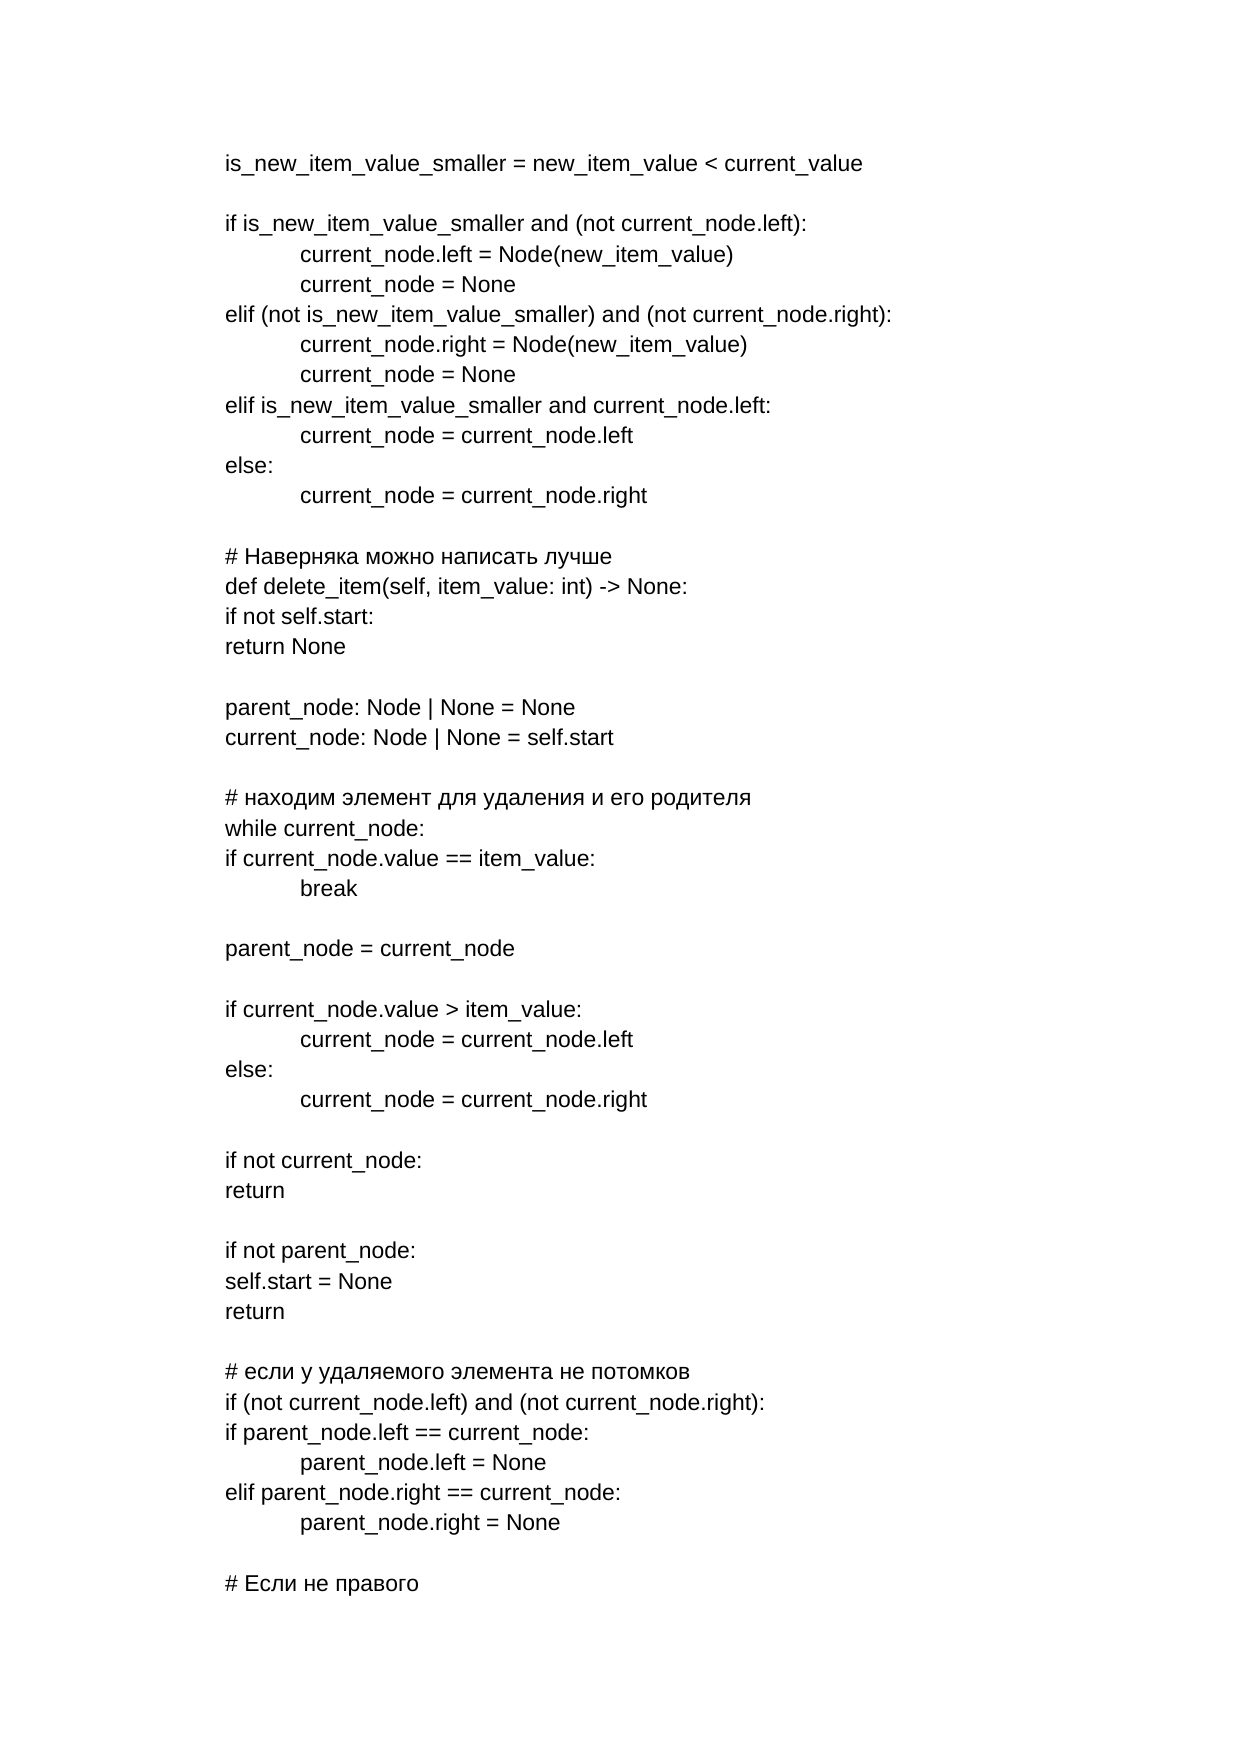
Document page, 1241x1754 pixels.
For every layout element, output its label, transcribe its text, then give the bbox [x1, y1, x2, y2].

text if current_node.value == item_value: [150, 845, 1090, 871]
text current_node = current_node.right [150, 482, 1090, 509]
text break [150, 875, 1090, 901]
text current_node = None [150, 271, 1090, 297]
text if parent_node.left == current_node: [150, 1419, 1090, 1445]
text if current_node.value > item_value: [150, 996, 1090, 1022]
text elif is_new_item_value_smaller and current_node.left: [150, 392, 1090, 418]
text elif parent_node.right == current_node: [150, 1479, 1090, 1506]
text while current_node: [150, 814, 1090, 841]
text # Наверняка можно написать лучше [150, 543, 1090, 569]
text elif (not is_new_item_value_smaller) and (not current_node.right): [150, 301, 1090, 327]
text current_node = None [150, 361, 1090, 388]
text current_node = current_node.left [150, 1026, 1090, 1052]
text is_new_item_value_smaller = new_item_value < current_value [150, 150, 1090, 176]
text return [150, 1177, 1090, 1203]
text return [150, 1298, 1090, 1324]
text else: [150, 1056, 1090, 1083]
text current_node = current_node.right [150, 1086, 1090, 1113]
text self.start = None [150, 1268, 1090, 1294]
text if not current_node: [150, 1147, 1090, 1173]
text # если у удаляемого элемента не потомков [150, 1358, 1090, 1385]
text if not parent_node: [150, 1237, 1090, 1264]
text if not self.start: [150, 603, 1090, 629]
text parent_node.left = None [150, 1449, 1090, 1475]
text parent_node.right = None [150, 1509, 1090, 1536]
text # находим элемент для удаления и его родителя [150, 784, 1090, 811]
text else: [150, 452, 1090, 478]
text parent_node: Node | None = None [150, 694, 1090, 720]
text current_node.right = Node(new_item_value) [150, 331, 1090, 358]
text current_node: Node | None = self.start [150, 724, 1090, 750]
text # Если не правого [150, 1570, 1090, 1596]
text return None [150, 633, 1090, 660]
text if is_new_item_value_smaller and (not current_node.left): [150, 210, 1090, 237]
text current_node = current_node.left [150, 422, 1090, 448]
text parent_node = current_node [150, 935, 1090, 962]
text if (not current_node.left) and (not current_node.right): [150, 1388, 1090, 1415]
text def delete_item(self, item_value: int) -> None: [150, 573, 1090, 599]
text current_node.left = Node(new_item_value) [150, 241, 1090, 267]
